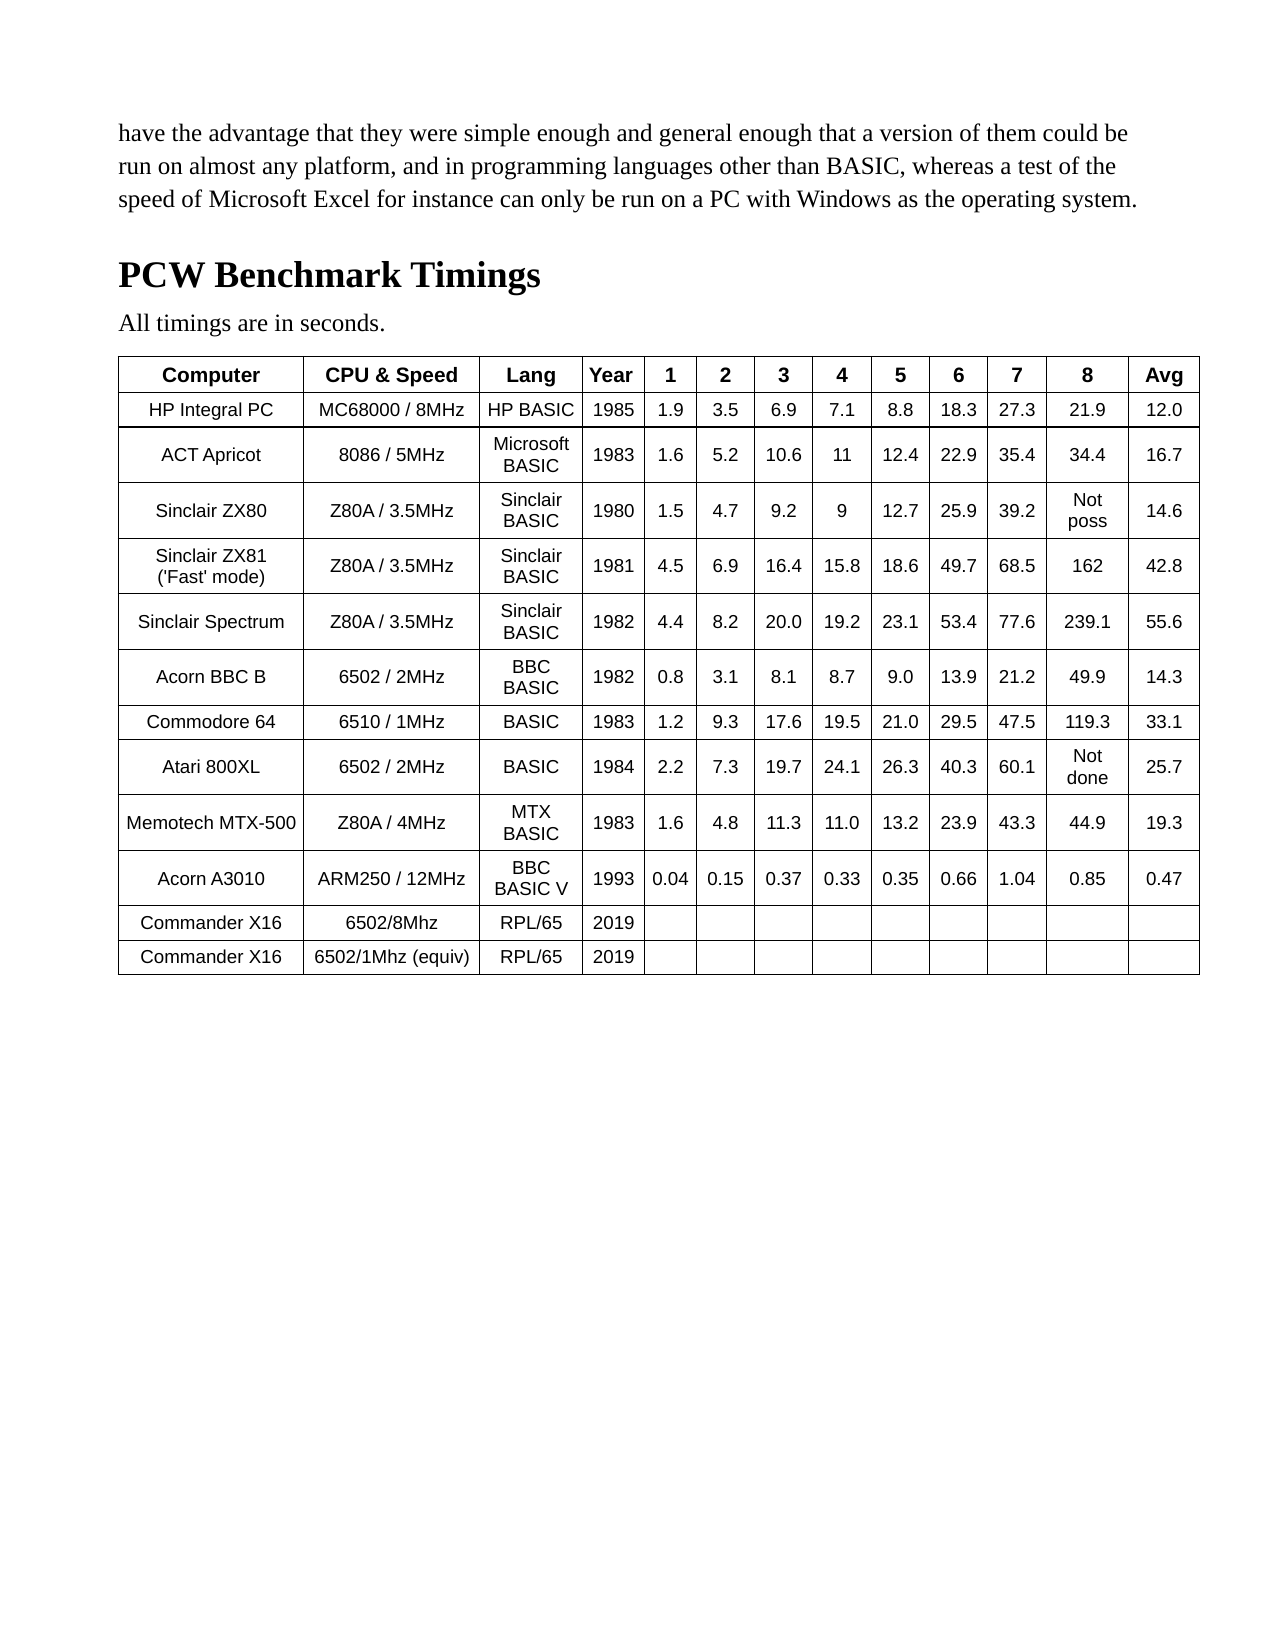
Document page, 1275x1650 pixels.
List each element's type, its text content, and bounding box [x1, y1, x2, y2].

table_cell 12.4 [872, 428, 929, 482]
table_cell 1.5 [645, 483, 696, 538]
table_cell 0.37 [755, 851, 812, 905]
table_cell BASIC [480, 740, 582, 794]
table_header 2 [697, 357, 754, 392]
table_cell 19.3 [1129, 795, 1199, 850]
table_header 4 [813, 357, 871, 392]
table_cell 119.3 [1047, 706, 1128, 738]
table_cell 239.1 [1047, 594, 1128, 649]
table_cell 162 [1047, 539, 1128, 593]
table_cell 21.9 [1047, 393, 1128, 426]
table_cell 6.9 [697, 539, 754, 593]
table_header 6 [930, 357, 987, 392]
table_cell 2019 [583, 941, 644, 973]
table_cell 21.2 [988, 650, 1046, 704]
table_cell 0.66 [930, 851, 987, 905]
table_cell 23.9 [930, 795, 987, 850]
table_header 3 [755, 357, 812, 392]
table_header 8 [1047, 357, 1128, 392]
table_cell 68.5 [988, 539, 1046, 593]
table_cell 6502/8Mhz [304, 906, 479, 939]
table_cell 1983 [583, 428, 644, 482]
table_cell 9.3 [697, 706, 754, 738]
table_cell 1982 [583, 650, 644, 704]
table_cell ARM250 / 12MHz [304, 851, 479, 905]
table_cell 16.7 [1129, 428, 1199, 482]
table_cell [1129, 906, 1199, 939]
table_cell 47.5 [988, 706, 1046, 738]
table_cell 1.2 [645, 706, 696, 738]
table_cell 19.2 [813, 594, 871, 649]
table_header Computer [119, 357, 303, 392]
table_cell 77.6 [988, 594, 1046, 649]
table_cell 7.1 [813, 393, 871, 426]
table_header 5 [872, 357, 929, 392]
table_cell Z80A / 3.5MHz [304, 539, 479, 593]
table_cell 49.9 [1047, 650, 1128, 704]
table_cell 1.6 [645, 795, 696, 850]
table_cell 15.8 [813, 539, 871, 593]
table_cell Acorn A3010 [119, 851, 303, 905]
table_cell Sinclair BASIC [480, 539, 582, 593]
table_cell 53.4 [930, 594, 987, 649]
table_cell [1047, 941, 1128, 973]
table_cell 8.1 [755, 650, 812, 704]
table_header CPU & Speed [304, 357, 479, 392]
table_cell Sinclair BASIC [480, 594, 582, 649]
table_cell Commodore 64 [119, 706, 303, 738]
table_cell 2.2 [645, 740, 696, 794]
table_cell 55.6 [1129, 594, 1199, 649]
table_cell 1982 [583, 594, 644, 649]
table_cell 1983 [583, 795, 644, 850]
table_cell Acorn BBC B [119, 650, 303, 704]
table_cell 10.6 [755, 428, 812, 482]
table_cell [645, 906, 696, 939]
table_cell RPL/65 [480, 941, 582, 973]
table_cell 16.4 [755, 539, 812, 593]
table_cell [755, 941, 812, 973]
table_cell 8086 / 5MHz [304, 428, 479, 482]
table_header 1 [645, 357, 696, 392]
table_cell Sinclair ZX81 ('Fast' mode) [119, 539, 303, 593]
table_cell [872, 906, 929, 939]
table_cell ACT Apricot [119, 428, 303, 482]
table_cell 2019 [583, 906, 644, 939]
table_cell 40.3 [930, 740, 987, 794]
table_header Year [583, 357, 644, 392]
table_cell 35.4 [988, 428, 1046, 482]
table_cell 43.3 [988, 795, 1046, 850]
table_header 7 [988, 357, 1046, 392]
table_cell [930, 906, 987, 939]
table_cell Z80A / 3.5MHz [304, 483, 479, 538]
table_cell 3.1 [697, 650, 754, 704]
table_cell 1985 [583, 393, 644, 426]
table_cell Microsoft BASIC [480, 428, 582, 482]
table_cell 17.6 [755, 706, 812, 738]
table_cell 33.1 [1129, 706, 1199, 738]
table_cell 11 [813, 428, 871, 482]
table_cell RPL/65 [480, 906, 582, 939]
table_cell BBC BASIC V [480, 851, 582, 905]
table_cell [1129, 941, 1199, 973]
table_cell [813, 941, 871, 973]
subtitle PCW Benchmark Timings [118, 253, 1157, 296]
table_cell 0.85 [1047, 851, 1128, 905]
table_cell 26.3 [872, 740, 929, 794]
table_cell 34.4 [1047, 428, 1128, 482]
table_cell 60.1 [988, 740, 1046, 794]
table_cell Not poss [1047, 483, 1128, 538]
table_cell 4.5 [645, 539, 696, 593]
table_cell 0.04 [645, 851, 696, 905]
table_cell 8.2 [697, 594, 754, 649]
table_cell HP BASIC [480, 393, 582, 426]
table_cell [697, 941, 754, 973]
table_cell 24.1 [813, 740, 871, 794]
table_cell 1.6 [645, 428, 696, 482]
table_cell 14.6 [1129, 483, 1199, 538]
table_cell 14.3 [1129, 650, 1199, 704]
table_cell 25.9 [930, 483, 987, 538]
table_cell Memotech MTX-500 [119, 795, 303, 850]
table_cell 8.7 [813, 650, 871, 704]
table_cell [755, 906, 812, 939]
table_cell 6502/1Mhz (equiv) [304, 941, 479, 973]
table_cell 0.35 [872, 851, 929, 905]
table_cell 18.6 [872, 539, 929, 593]
table_cell 9.0 [872, 650, 929, 704]
table_cell 20.0 [755, 594, 812, 649]
table_cell [645, 941, 696, 973]
table_cell 1.04 [988, 851, 1046, 905]
table_cell 6502 / 2MHz [304, 650, 479, 704]
table_cell 29.5 [930, 706, 987, 738]
table_cell 12.0 [1129, 393, 1199, 426]
table_cell 11.0 [813, 795, 871, 850]
table_cell Atari 800XL [119, 740, 303, 794]
table_cell 8.8 [872, 393, 929, 426]
table_cell 49.7 [930, 539, 987, 593]
table_cell 1.9 [645, 393, 696, 426]
table_cell 12.7 [872, 483, 929, 538]
table_cell 19.5 [813, 706, 871, 738]
table_cell 0.47 [1129, 851, 1199, 905]
text All timings are in seconds. [118, 308, 1157, 337]
table_cell 3.5 [697, 393, 754, 426]
table_cell 0.8 [645, 650, 696, 704]
table_cell 4.4 [645, 594, 696, 649]
table_cell 44.9 [1047, 795, 1128, 850]
table_cell 7.3 [697, 740, 754, 794]
table_cell 18.3 [930, 393, 987, 426]
table_cell [930, 941, 987, 973]
table_cell [988, 906, 1046, 939]
table_cell Commander X16 [119, 941, 303, 973]
table_cell 9 [813, 483, 871, 538]
table_cell Not done [1047, 740, 1128, 794]
table_cell [813, 906, 871, 939]
table_cell 1983 [583, 706, 644, 738]
text have the advantage that they were simple enough and general enough that a version of them could be run on almost any platform, and in programming languages other than BASIC, whereas a test of the speed of Microsoft Excel for instance can only be run on a PC with Windows as the operating system. [118, 118, 1157, 213]
table_cell 1981 [583, 539, 644, 593]
table_cell Sinclair Spectrum [119, 594, 303, 649]
table_cell 1984 [583, 740, 644, 794]
table_header Lang [480, 357, 582, 392]
table_cell 22.9 [930, 428, 987, 482]
table_cell BASIC [480, 706, 582, 738]
table_cell 5.2 [697, 428, 754, 482]
table_cell HP Integral PC [119, 393, 303, 426]
table_cell 1980 [583, 483, 644, 538]
table_cell 11.3 [755, 795, 812, 850]
table_cell 9.2 [755, 483, 812, 538]
table_cell 13.2 [872, 795, 929, 850]
table_cell Z80A / 3.5MHz [304, 594, 479, 649]
table_cell 4.7 [697, 483, 754, 538]
table_cell MC68000 / 8MHz [304, 393, 479, 426]
table_cell 6502 / 2MHz [304, 740, 479, 794]
table_cell Sinclair ZX80 [119, 483, 303, 538]
table_cell 6510 / 1MHz [304, 706, 479, 738]
table_cell 42.8 [1129, 539, 1199, 593]
table_cell BBC BASIC [480, 650, 582, 704]
table_cell 0.33 [813, 851, 871, 905]
table_cell 27.3 [988, 393, 1046, 426]
table_cell 39.2 [988, 483, 1046, 538]
table_cell Sinclair BASIC [480, 483, 582, 538]
table_cell [1047, 906, 1128, 939]
table_cell 13.9 [930, 650, 987, 704]
table_cell 21.0 [872, 706, 929, 738]
table_cell 6.9 [755, 393, 812, 426]
table_cell Z80A / 4MHz [304, 795, 479, 850]
table_header Avg [1129, 357, 1199, 392]
table_cell [872, 941, 929, 973]
table_cell 25.7 [1129, 740, 1199, 794]
table_cell [988, 941, 1046, 973]
table_cell 23.1 [872, 594, 929, 649]
table_cell [697, 906, 754, 939]
table_cell Commander X16 [119, 906, 303, 939]
table_cell 0.15 [697, 851, 754, 905]
table_cell MTX BASIC [480, 795, 582, 850]
table_cell 4.8 [697, 795, 754, 850]
table_cell 19.7 [755, 740, 812, 794]
table_cell 1993 [583, 851, 644, 905]
